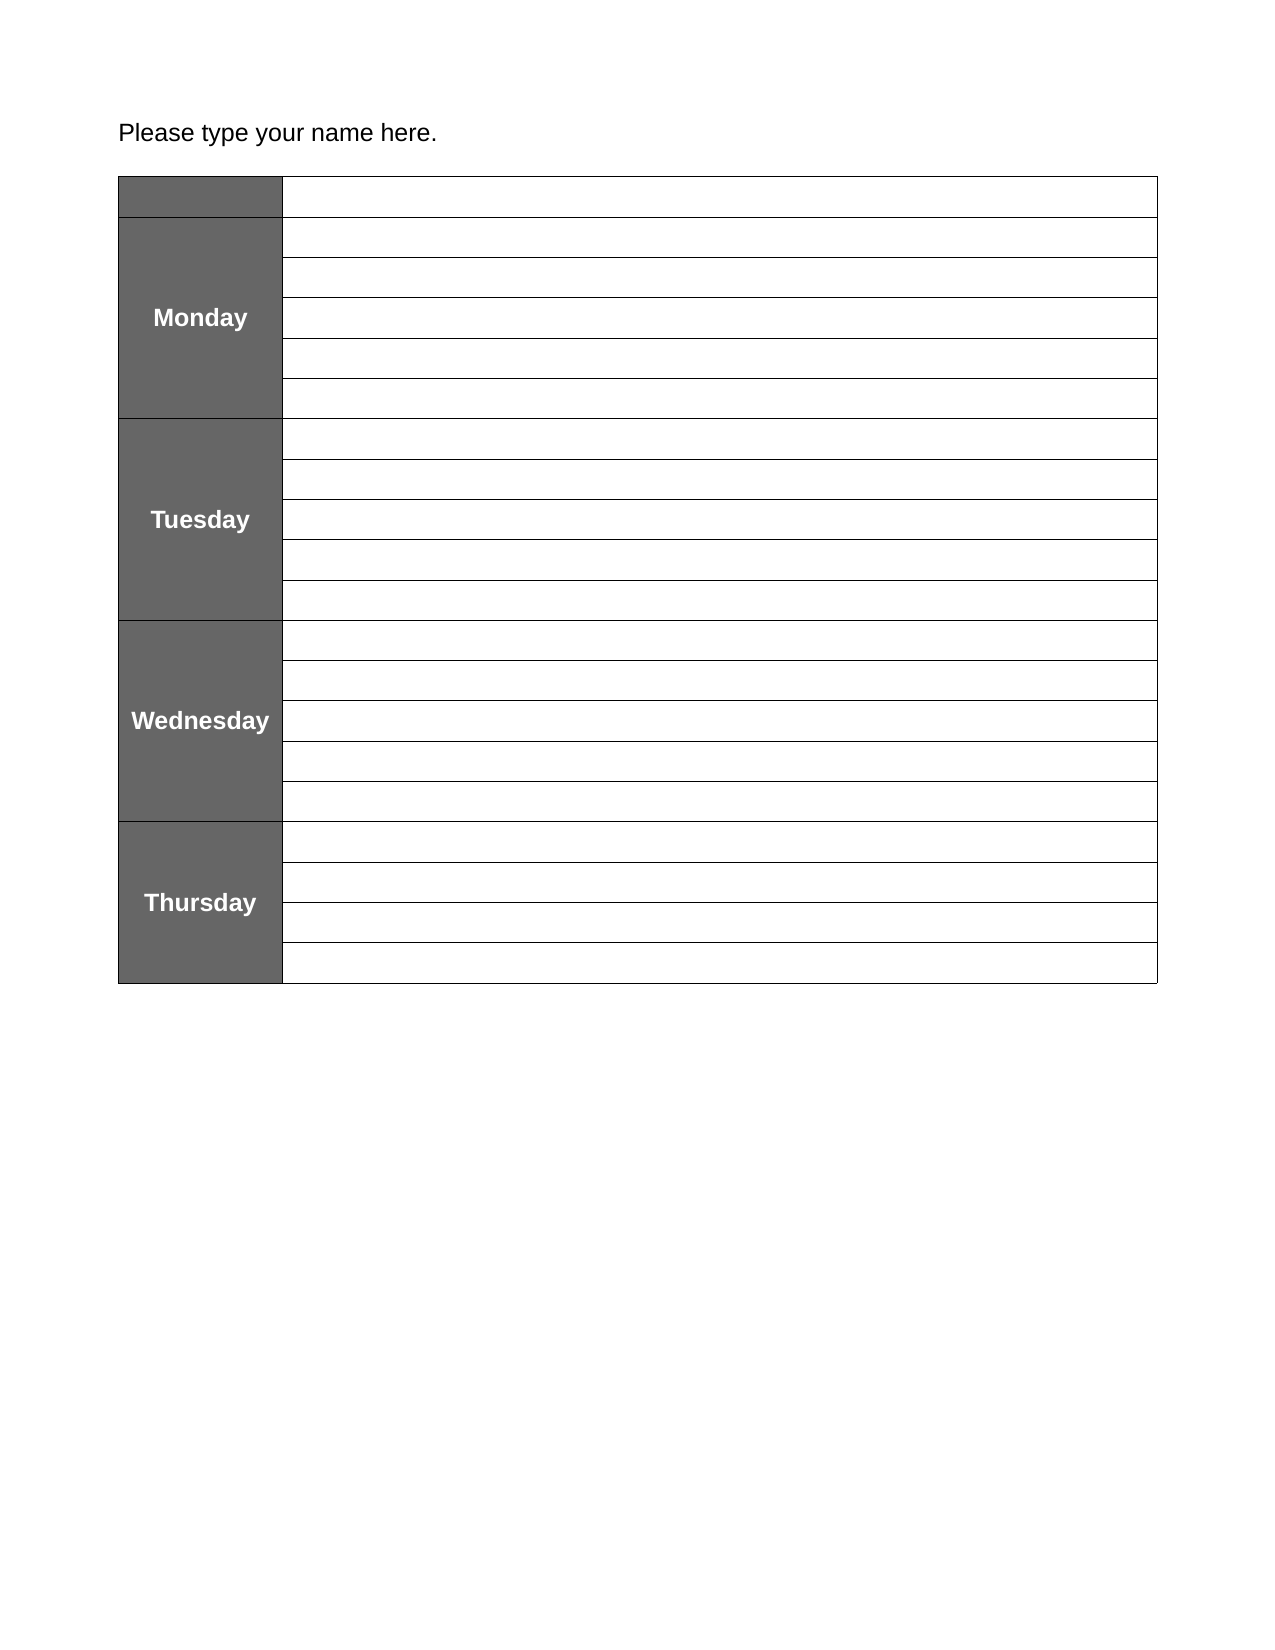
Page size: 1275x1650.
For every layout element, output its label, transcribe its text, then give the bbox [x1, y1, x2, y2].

table_cell Monday [119, 218, 282, 418]
table_cell Tuesday [119, 419, 282, 620]
table_header [119, 177, 282, 217]
table_cell [283, 903, 1157, 942]
table_cell [283, 177, 1157, 217]
table_cell Thursday [119, 822, 282, 983]
table_cell [283, 500, 1157, 539]
table_cell [283, 460, 1157, 499]
table_cell [283, 661, 1157, 700]
table_cell [283, 863, 1157, 902]
table_cell [283, 581, 1157, 620]
table_header [283, 822, 1157, 862]
table_header [283, 621, 1157, 660]
table_cell [283, 298, 1157, 338]
table_cell Wednesday [119, 621, 282, 821]
table_header [283, 419, 1157, 458]
table_cell [283, 782, 1157, 821]
table_cell [283, 339, 1157, 378]
table_cell [283, 379, 1157, 418]
table_cell [283, 701, 1157, 741]
table_cell [283, 540, 1157, 579]
table_cell [283, 943, 1157, 983]
table_cell [283, 258, 1157, 297]
table_cell [283, 742, 1157, 781]
table_header [283, 218, 1157, 257]
